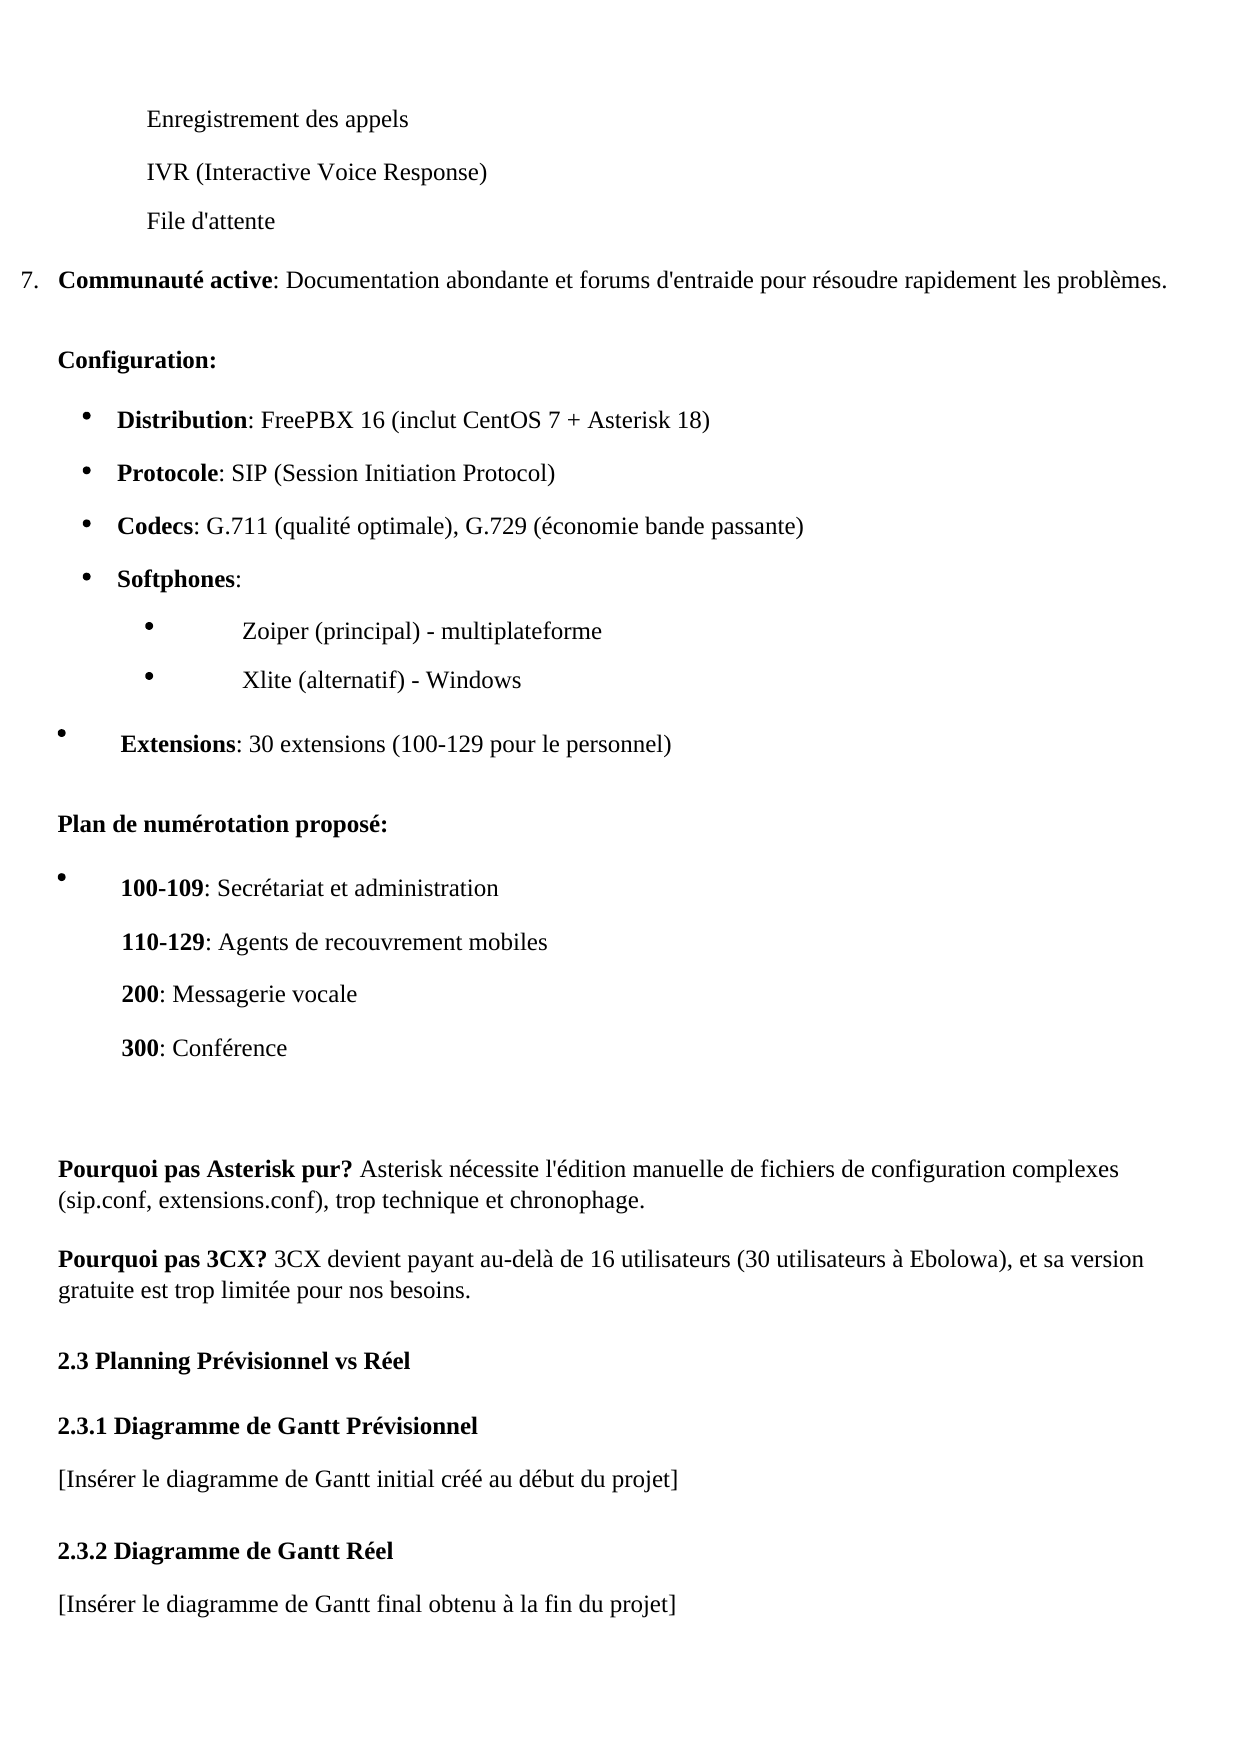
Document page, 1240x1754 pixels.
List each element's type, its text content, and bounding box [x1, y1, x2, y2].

text Zoiper (principal) - multiplateforme [146, 616, 1182, 644]
text Extensions: 30 extensions (100-129 pour le personnel) [58, 729, 1182, 758]
text Softphones: [84, 564, 1182, 593]
list Communauté active: Documentation abondante et forums d'entraide pour résoudre rapidement les problèmes. [20, 266, 1182, 294]
text Protocole: SIP (Session Initiation Protocol) [84, 458, 1182, 487]
text 300: Conférence [121, 1033, 1182, 1061]
text Distribution: FreePBX 16 (inclut CentOS 7 + Asterisk 18) [84, 405, 1182, 434]
text 2.3.1 Diagramme de Gantt Prévisionnel [57, 1411, 1182, 1440]
text Pourquoi pas Asterisk pur? Asterisk nécessite l'édition manuelle de fichiers de configuration complexes (sip.conf, extensions.conf), trop technique et chronophage. [58, 1154, 1182, 1214]
text Configuration: [57, 345, 1182, 373]
text Enregistrement des appels [146, 104, 1182, 132]
text IVR (Interactive Voice Response) [146, 157, 1182, 186]
text 200: Messagerie vocale [121, 979, 1182, 1008]
text [Insérer le diagramme de Gantt final obtenu à la fin du projet] [58, 1589, 1182, 1617]
text 100-109: Secrétariat et administration [58, 873, 1182, 902]
text 2.3.2 Diagramme de Gantt Réel [57, 1536, 1182, 1564]
text 110-129: Agents de recouvrement mobiles [121, 927, 1182, 955]
text Pourquoi pas 3CX? 3CX devient payant au-delà de 16 utilisateurs (30 utilisateurs à Ebolowa), et sa version gratuite est trop limitée pour nos besoins. [58, 1244, 1182, 1304]
text Codecs: G.711 (qualité optimale), G.729 (économie bande passante) [84, 511, 1182, 540]
text [Insérer le diagramme de Gantt initial créé au début du projet] [58, 1464, 1182, 1493]
text 2.3 Planning Prévisionnel vs Réel [57, 1346, 1182, 1375]
text File d'attente [146, 206, 1182, 235]
text Plan de numérotation proposé: [57, 809, 1182, 838]
text Xlite (alternatif) - Windows [146, 665, 1182, 694]
